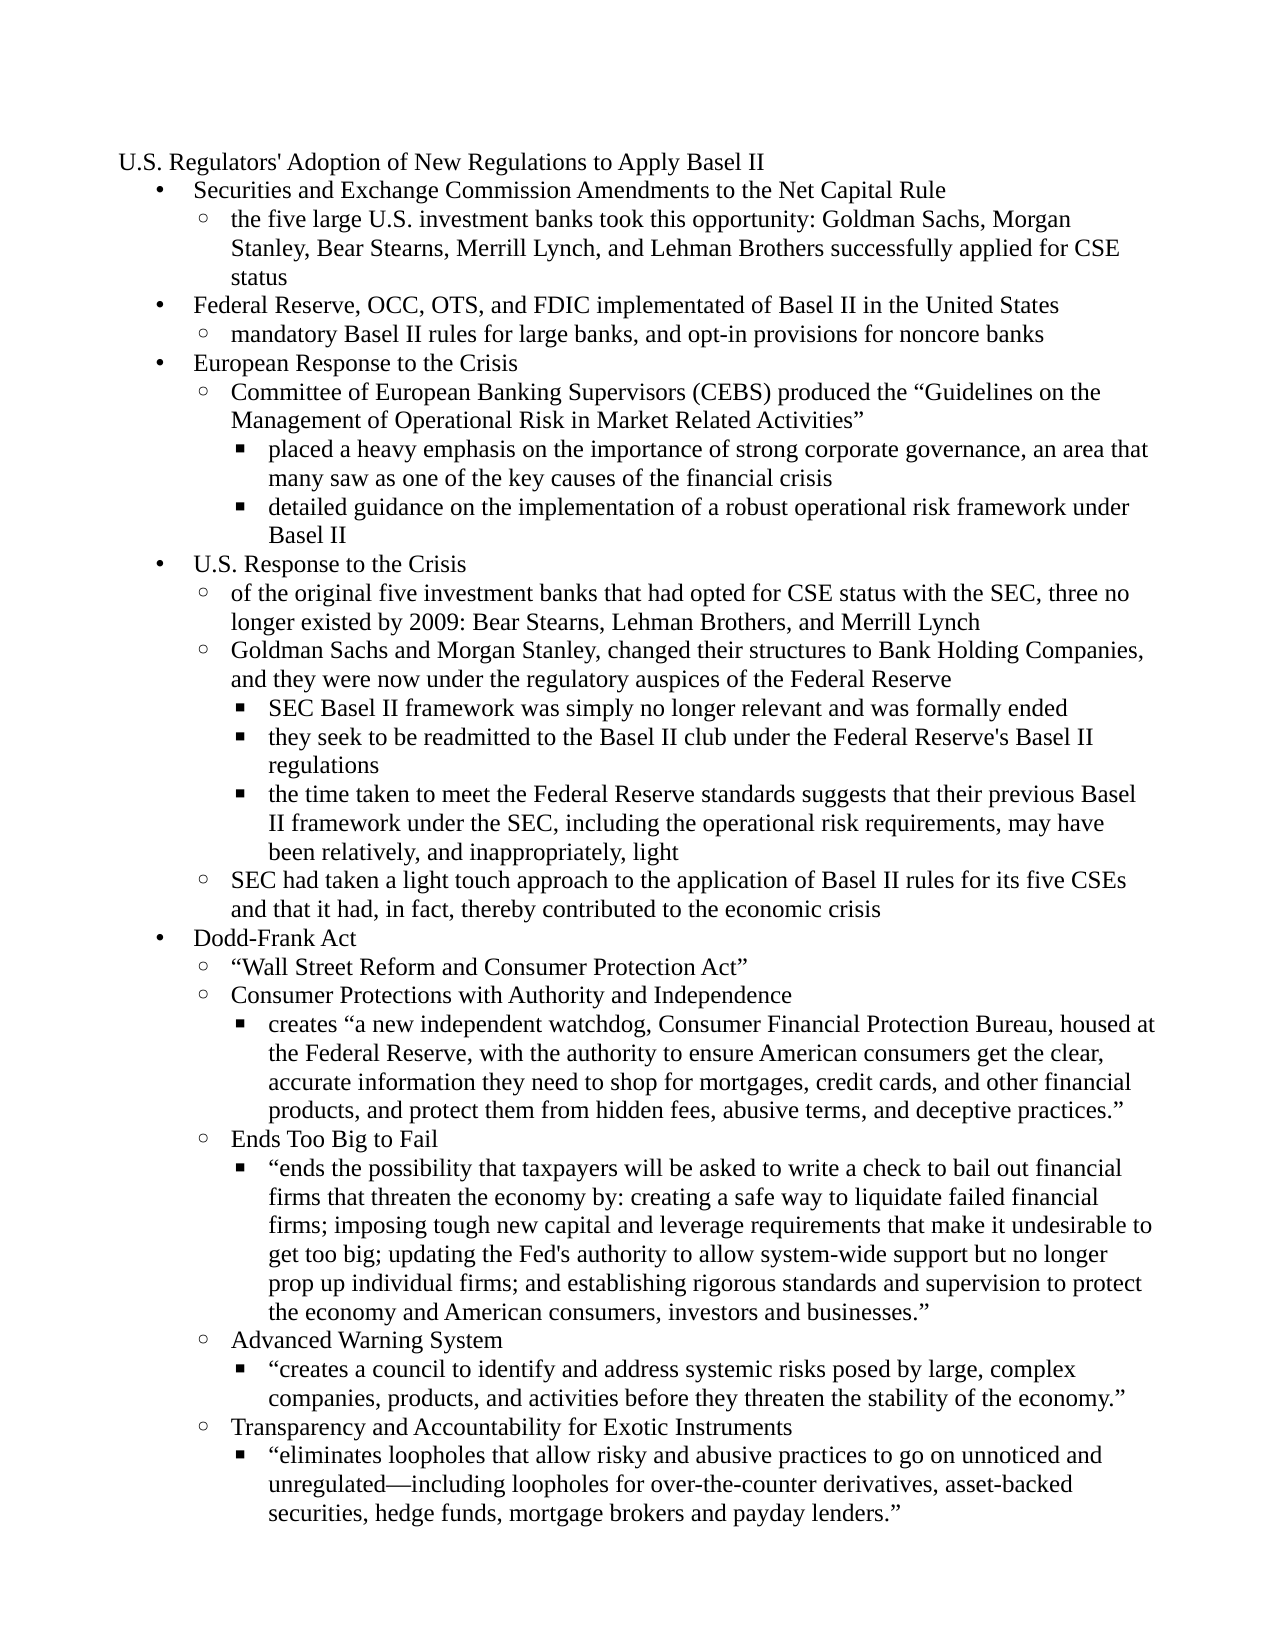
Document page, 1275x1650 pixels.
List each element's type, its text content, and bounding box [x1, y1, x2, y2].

list Dodd-Frank Act [156, 923, 1157, 952]
list “eliminates loopholes that allow risky and abusive practices to go on unnoticed and unregulated—including loopholes for over-the-counter derivatives, asset-backed securities, hedge funds, mortgage brokers and payday lenders.” [231, 1441, 1157, 1527]
list SEC had taken a light touch approach to the application of Basel II rules for its five CSEs and that it had, in fact, thereby contributed to the economic crisis [193, 866, 1157, 923]
list placed a heavy emphasis on the importance of strong corporate governance, an area that many saw as one of the key causes of the financial crisis [231, 434, 1157, 492]
list U.S. Response to the Crisis [156, 549, 1157, 578]
list detailed guidance on the implementation of a robust operational risk framework under Basel II [231, 492, 1157, 549]
list Goldman Sachs and Morgan Stanley, changed their structures to Bank Holding Companies, and they were now under the regulatory auspices of the Federal Reserve [193, 636, 1157, 693]
list “creates a council to identify and address systemic risks posed by large, complex companies, products, and activities before they threaten the stability of the economy.” [231, 1354, 1157, 1412]
list “Wall Street Reform and Consumer Protection Act” [193, 952, 1157, 981]
list “ends the possibility that taxpayers will be asked to write a check to bail out financial firms that threaten the economy by: creating a safe way to liquidate failed financial firms; imposing tough new capital and leverage requirements that make it undesirable to get too big; updating the Fed's authority to allow system-wide support but no longer prop up individual firms; and establishing rigorous standards and supervision to protect the economy and American consumers, investors and businesses.” [231, 1153, 1157, 1326]
list European Response to the Crisis [156, 348, 1157, 377]
list creates “a new independent watchdog, Consumer Financial Protection Bureau, housed at the Federal Reserve, with the authority to ensure American consumers get the clear, accurate information they need to shop for mortgages, credit cards, and other financial products, and protect them from hidden fees, abusive terms, and deceptive practices.” [231, 1009, 1157, 1124]
list SEC Basel II framework was simply no longer relevant and was formally ended [231, 693, 1157, 722]
list Transparency and Accountability for Exotic Instruments [193, 1412, 1157, 1441]
list Advanced Warning System [193, 1326, 1157, 1354]
list Committee of European Banking Supervisors (CEBS) produced the “Guidelines on the Management of Operational Risk in Market Related Activities” [193, 377, 1157, 434]
list of the original five investment banks that had opted for CSE status with the SEC, three no longer existed by 2009: Bear Stearns, Lehman Brothers, and Merrill Lynch [193, 578, 1157, 636]
list Securities and Exchange Commission Amendments to the Net Capital Rule [156, 176, 1157, 204]
list Ends Too Big to Fail [193, 1124, 1157, 1153]
list mandatory Basel II rules for large banks, and opt-in provisions for noncore banks [193, 319, 1157, 348]
list Consumer Protections with Authority and Independence [193, 981, 1157, 1009]
text U.S. Regulators' Adoption of New Regulations to Apply Basel II [118, 147, 1157, 176]
list Federal Reserve, OCC, OTS, and FDIC implementated of Basel II in the United States [156, 291, 1157, 319]
list the five large U.S. investment banks took this opportunity: Goldman Sachs, Morgan Stanley, Bear Stearns, Merrill Lynch, and Lehman Brothers successfully applied for CSE status [193, 204, 1157, 291]
list the time taken to meet the Federal Reserve standards suggests that their previous Basel II framework under the SEC, including the operational risk requirements, may have been relatively, and inappropriately, light [231, 779, 1157, 866]
list they seek to be readmitted to the Basel II club under the Federal Reserve's Basel II regulations [231, 722, 1157, 779]
